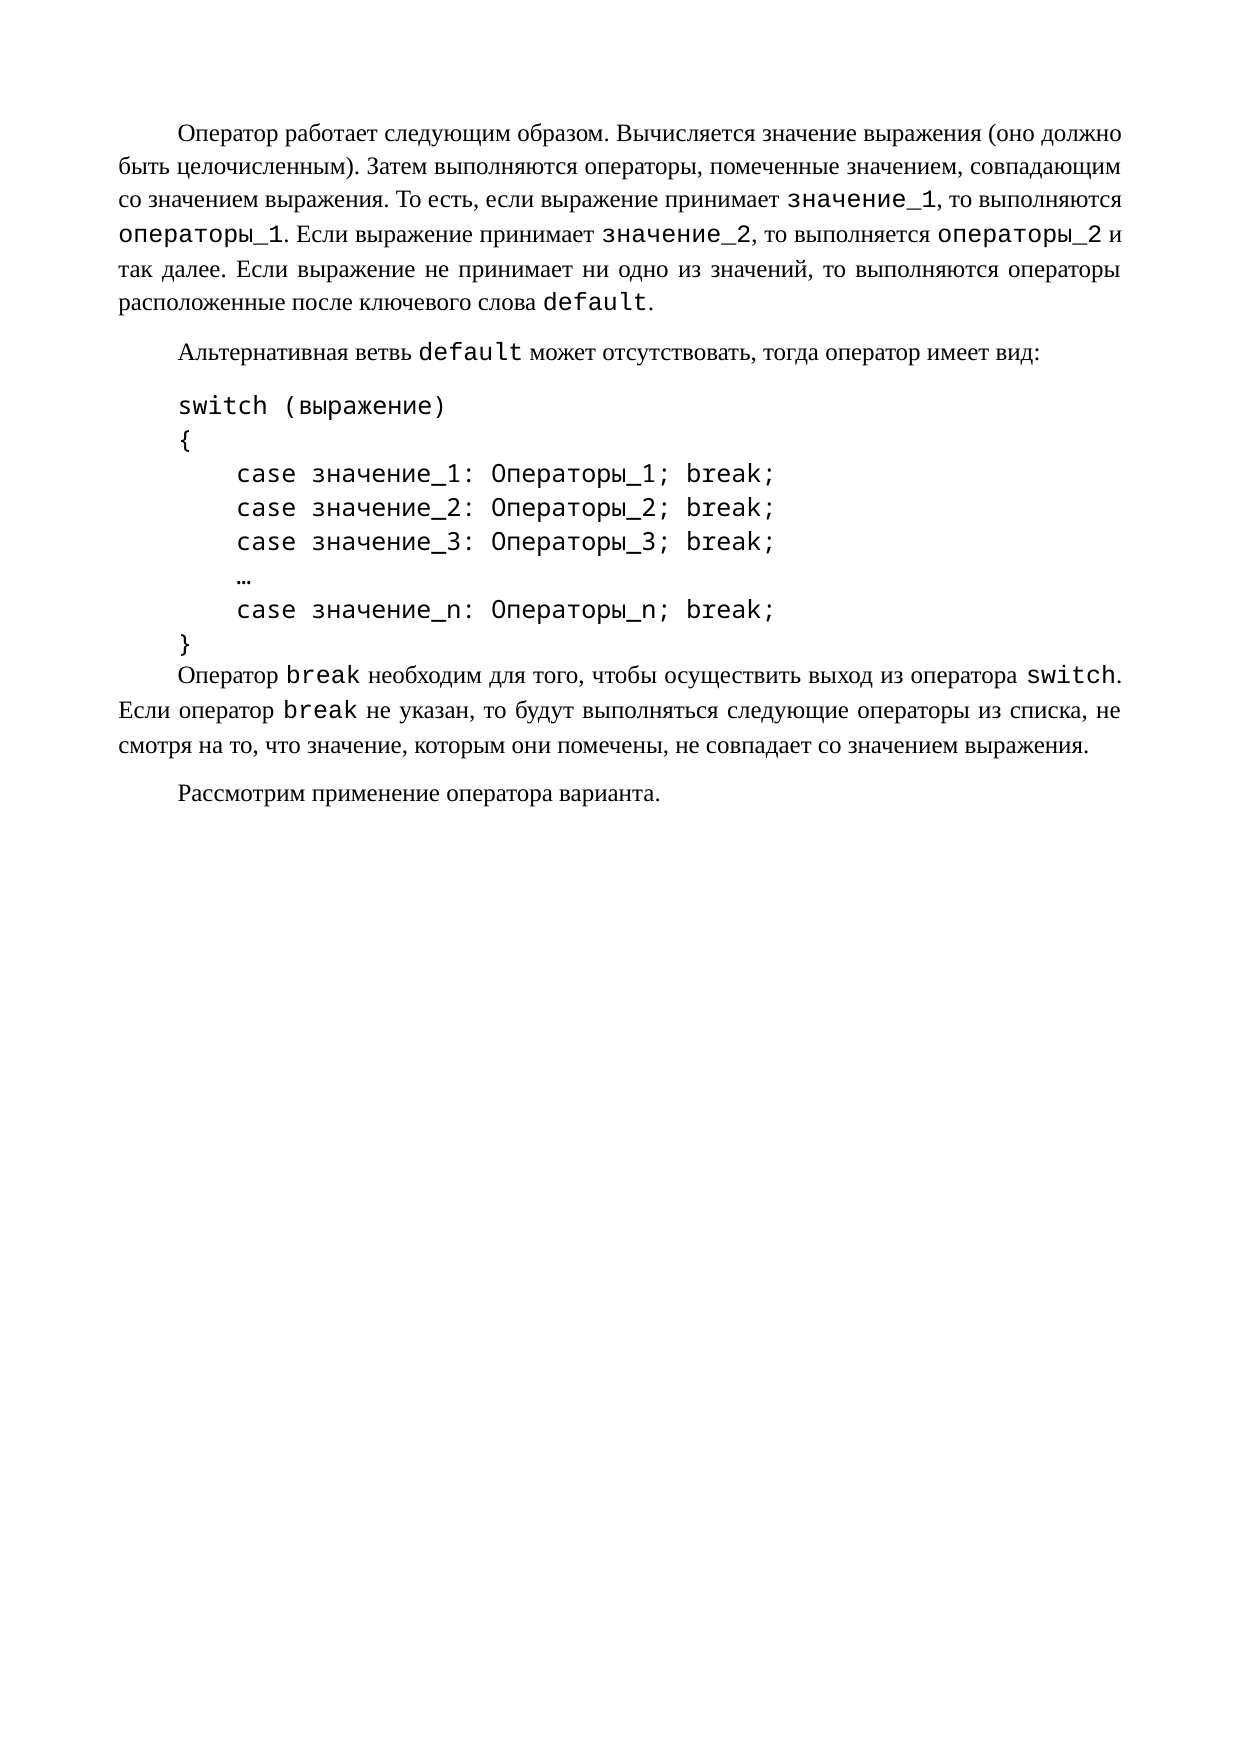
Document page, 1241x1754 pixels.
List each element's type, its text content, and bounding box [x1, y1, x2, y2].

text case значение_1: Операторы_1; break; [177, 456, 1122, 489]
text Оператор break необходим для того, чтобы осуществить выход из оператора switch. Если оператор break не указан, то будут выполняться следующие операторы из списка, не смотря на то, что значение, которым они помечены, не совпадает со значением выражения. [118, 660, 1122, 759]
text switch (выражение) [177, 387, 1122, 421]
text case значение_2: Операторы_2; break; [177, 489, 1122, 524]
text } [177, 626, 1122, 660]
text Оператор работает следующим образом. Вычисляется значение выражения (оно должно быть целочисленным). Затем выполняются операторы, помеченные значением, совпадающим со значением выражения. То есть, если выражение принимает значение_1, то выполняются операторы_1. Если выражение принимает значение_2, то выполняется операторы_2 и так далее. Если выражение не принимает ни одно из значений, то выполняются операторы расположенные после ключевого слова default. [118, 118, 1122, 318]
text { [177, 421, 1122, 456]
text case значение_3: Операторы_3; break; [177, 524, 1122, 558]
text Альтернативная ветвь default может отсутствовать, тогда оператор имеет вид: [118, 337, 1122, 368]
text … [177, 558, 1122, 592]
text case значение_n: Операторы_n; break; [177, 592, 1122, 626]
text Рассмотрим применение оператора варианта. [118, 778, 1122, 806]
